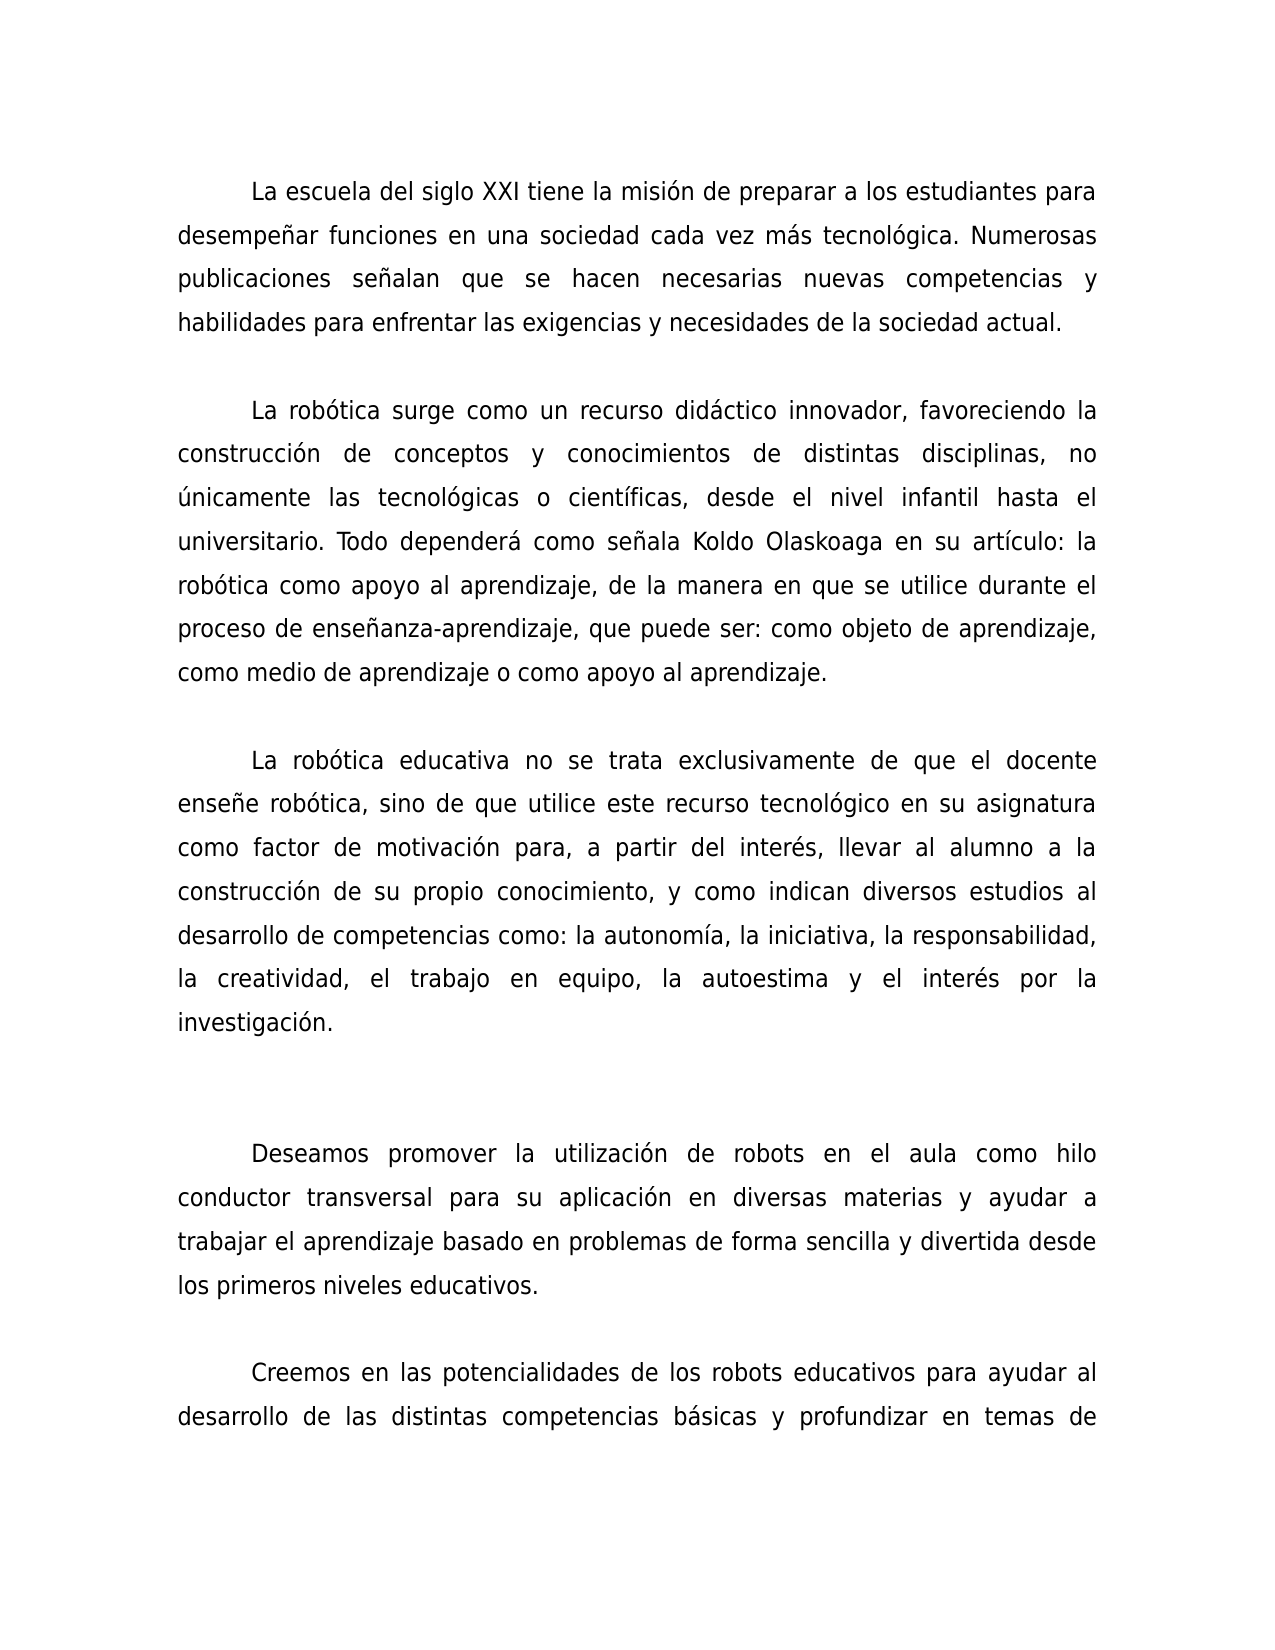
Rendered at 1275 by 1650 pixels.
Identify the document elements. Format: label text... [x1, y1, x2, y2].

text Creemos en las potencialidades de los robots educativos para ayudar al desarrollo de las distintas competencias básicas y profundizar en temas de [177, 1358, 1098, 1431]
text La robótica surge como un recurso didáctico innovador, favoreciendo la construcción de conceptos y conocimientos de distintas disciplinas, no únicamente las tecnológicas o científicas, desde el nivel infantil hasta el universitario. Todo dependerá como señala Koldo Olaskoaga en su artículo: la robótica como apoyo al aprendizaje, de la manera en que se utilice durante el proceso de enseñanza-aprendizaje, que puede ser: como objeto de aprendizaje, como medio de aprendizaje o como apoyo al aprendizaje. [177, 396, 1098, 688]
text Deseamos promover la utilización de robots en el aula como hilo conductor transversal para su aplicación en diversas materias y ayudar a trabajar el aprendizaje basado en problemas de forma sencilla y divertida desde los primeros niveles educativos. [177, 1140, 1098, 1300]
text La escuela del siglo XXI tiene la misión de preparar a los estudiantes para desempeñar funciones en una sociedad cada vez más tecnológica. Numerosas publicaciones señalan que se hacen necesarias nuevas competencias y habilidades para enfrentar las exigencias y necesidades de la sociedad actual. [177, 177, 1098, 338]
text La robótica educativa no se trata exclusivamente de que el docente enseñe robótica, sino de que utilice este recurso tecnológico en su asignatura como factor de motivación para, a partir del interés, llevar al alumno a la construcción de su propio conocimiento, y como indican diversos estudios al desarrollo de competencias como: la autonomía, la iniciativa, la responsabilidad, la creatividad, el trabajo en equipo, la autoestima y el interés por la investigación. [177, 746, 1098, 1038]
